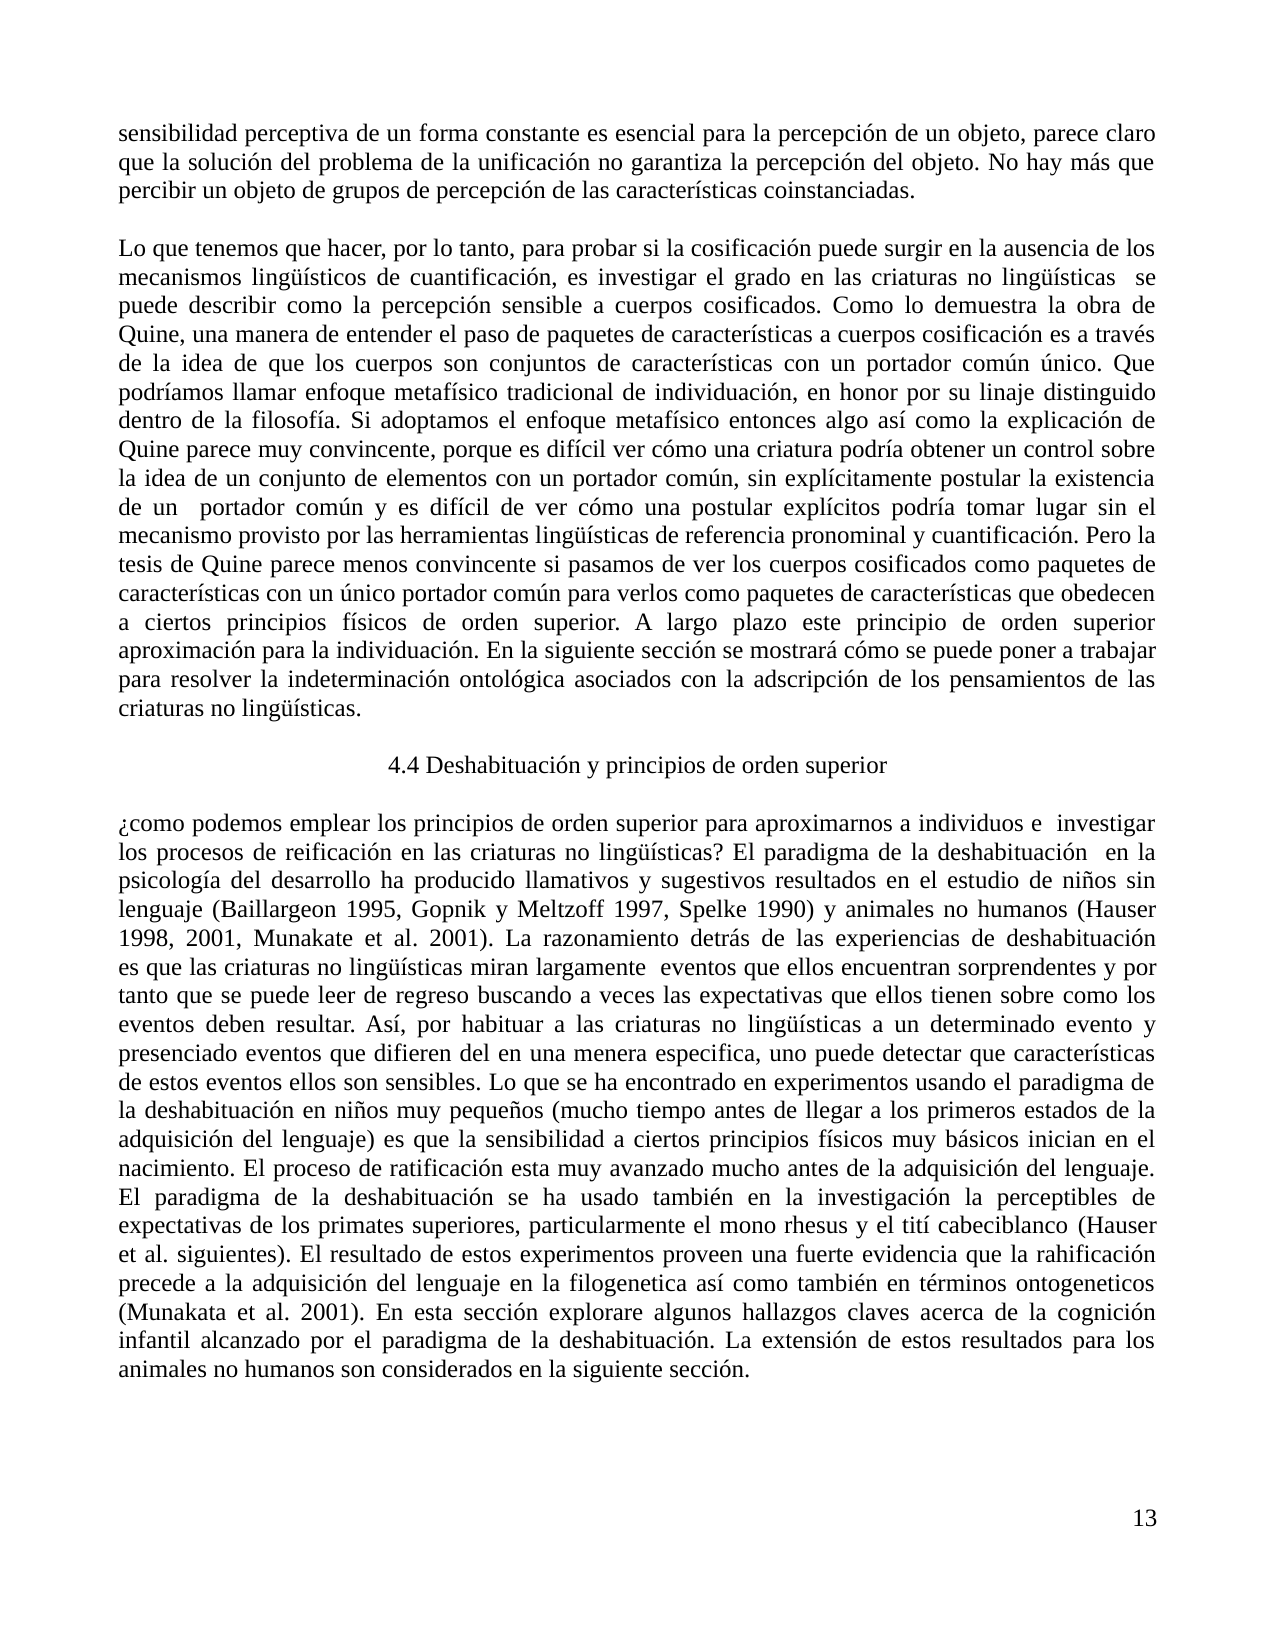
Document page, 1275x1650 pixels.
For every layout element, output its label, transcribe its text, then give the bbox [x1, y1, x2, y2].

text sensibilidad perceptiva de un forma constante es esencial para la percepción de un objeto, parece claro que la solución del problema de la unificación no garantiza la percepción del objeto. No hay más que percibir un objeto de grupos de percepción de las características coinstanciadas. [118, 118, 1157, 204]
text Lo que tenemos que hacer, por lo tanto, para probar si la cosificación puede surgir en la ausencia de los mecanismos lingüísticos de cuantificación, es investigar el grado en las criaturas no lingüísticas se puede describir como la percepción sensible a cuerpos cosificados. Como lo demuestra la obra de Quine, una manera de entender el paso de paquetes de características a cuerpos cosificación es a través de la idea de que los cuerpos son conjuntos de características con un portador común único. Que podríamos llamar enfoque metafísico tradicional de individuación, en honor por su linaje distinguido dentro de la filosofía. Si adoptamos el enfoque metafísico entonces algo así como la explicación de Quine parece muy convincente, porque es difícil ver cómo una criatura podría obtener un control sobre la idea de un conjunto de elementos con un portador común, sin explícitamente postular la existencia de un portador común y es difícil de ver cómo una postular explícitos podría tomar lugar sin el mecanismo provisto por las herramientas lingüísticas de referencia pronominal y cuantificación. Pero la tesis de Quine parece menos convincente si pasamos de ver los cuerpos cosificados como paquetes de características con un único portador común para verlos como paquetes de características que obedecen a ciertos principios físicos de orden superior. A largo plazo este principio de orden superior aproximación para la individuación. En la siguiente sección se mostrará cómo se puede poner a trabajar para resolver la indeterminación ontológica asociados con la adscripción de los pensamientos de las criaturas no lingüísticas. [118, 233, 1157, 722]
text ¿como podemos emplear los principios de orden superior para aproximarnos a individuos e investigar los procesos de reificación en las criaturas no lingüísticas? El paradigma de la deshabituación en la psicología del desarrollo ha producido llamativos y sugestivos resultados en el estudio de niños sin lenguaje (Baillargeon 1995, Gopnik y Meltzoff 1997, Spelke 1990) y animales no humanos (Hauser 1998, 2001, Munakate et al. 2001). La razonamiento detrás de las experiencias de deshabituación es que las criaturas no lingüísticas miran largamente eventos que ellos encuentran sorprendentes y por tanto que se puede leer de regreso buscando a veces las expectativas que ellos tienen sobre como los eventos deben resultar. Así, por habituar a las criaturas no lingüísticas a un determinado evento y presenciado eventos que difieren del en una menera especifica, uno puede detectar que características de estos eventos ellos son sensibles. Lo que se ha encontrado en experimentos usando el paradigma de la deshabituación en niños muy pequeños (mucho tiempo antes de llegar a los primeros estados de la adquisición del lenguaje) es que la sensibilidad a ciertos principios físicos muy básicos inician en el nacimiento. El proceso de ratificación esta muy avanzado mucho antes de la adquisición del lenguaje. El paradigma de la deshabituación se ha usado también en la investigación la perceptibles de expectativas de los primates superiores, particularmente el mono rhesus y el tití cabeciblanco (Hauser et al. siguientes). El resultado de estos experimentos proveen una fuerte evidencia que la rahificación precede a la adquisición del lenguaje en la filogenetica así como también en términos ontogeneticos (Munakata et al. 2001). En esta sección explorare algunos hallazgos claves acerca de la cognición infantil alcanzado por el paradigma de la deshabituación. La extensión de estos resultados para los animales no humanos son considerados en la siguiente sección. [118, 808, 1157, 1383]
text 4.4 Deshabituación y principios de orden superior [118, 751, 1157, 779]
